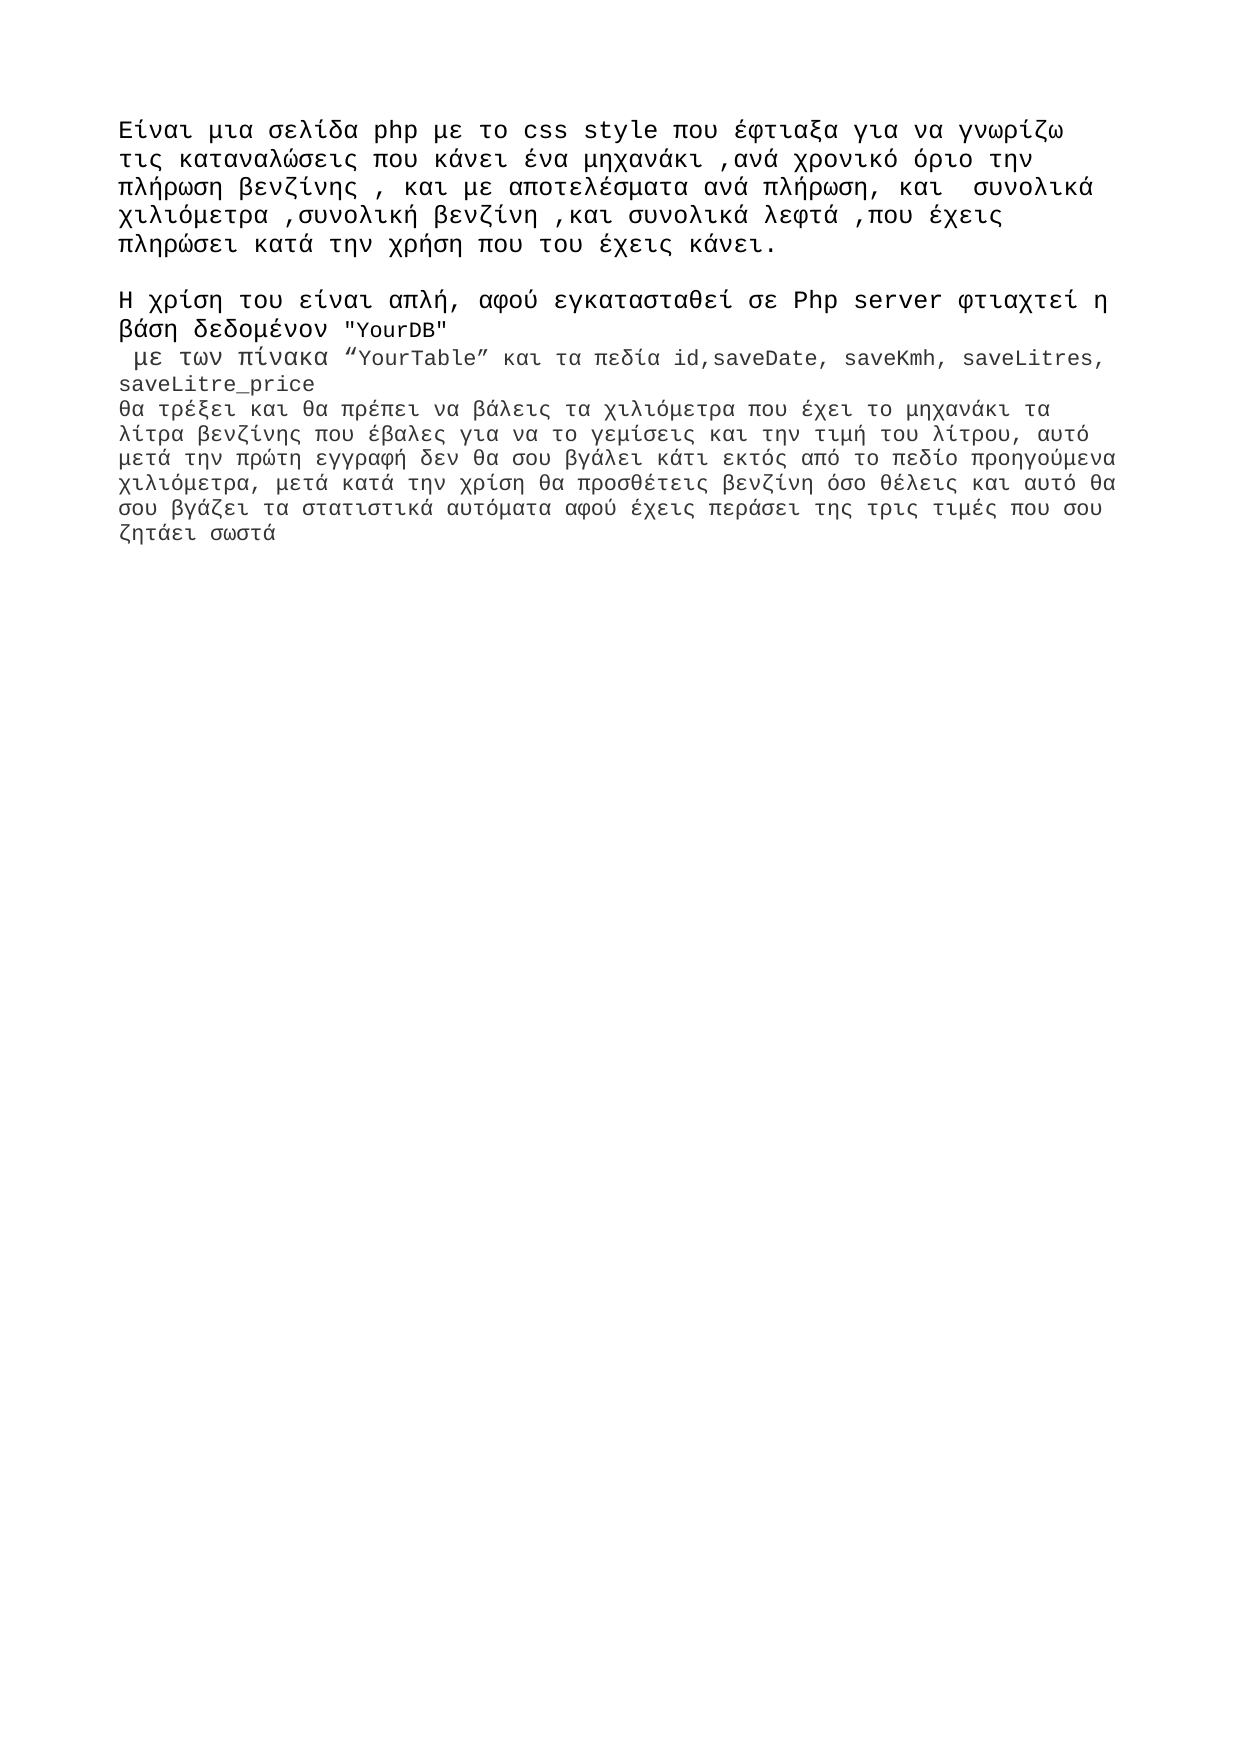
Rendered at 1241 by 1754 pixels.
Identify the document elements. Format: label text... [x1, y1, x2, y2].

text Η χρίση του είναι απλή, αφού εγκατασταθεί σε Php server φτιαχτεί η βάση δεδομένον "YourDB" [118, 288, 1122, 345]
text Είναι μια σελίδα php με το css style που έφτιαξα για να γνωρίζω τις καταναλώσεις που κάνει ένα μηχανάκι ,ανά χρονικό όριο την πλήρωση βενζίνης , και με αποτελέσματα ανά πλήρωση, και συνολικά χιλιόμετρα ,συνολική βενζίνη ,και συνολικά λεφτά ,που έχεις πληρώσει κατά την χρήση που του έχεις κάνει. [118, 118, 1122, 260]
text με των πίνακα “YourTable” και τα πεδία id,saveDate, saveKmh, saveLitres, saveLitre_price [118, 345, 1122, 398]
text θα τρέξει και θα πρέπει να βάλεις τα χιλιόμετρα που έχει το μηχανάκι τα λίτρα βενζίνης που έβαλες για να το γεμίσεις και την τιμή του λίτρου, αυτό μετά την πρώτη εγγραφή δεν θα σου βγάλει κάτι εκτός από το πεδίο προηγούμενα χιλιόμετρα, μετά κατά την χρίση θα προσθέτεις βενζίνη όσο θέλεις και αυτό θα σου βγάζει τα στατιστικά αυτόματα αφού έχεις περάσει της τρις τιμές που σου ζητάει σωστά [118, 398, 1122, 547]
